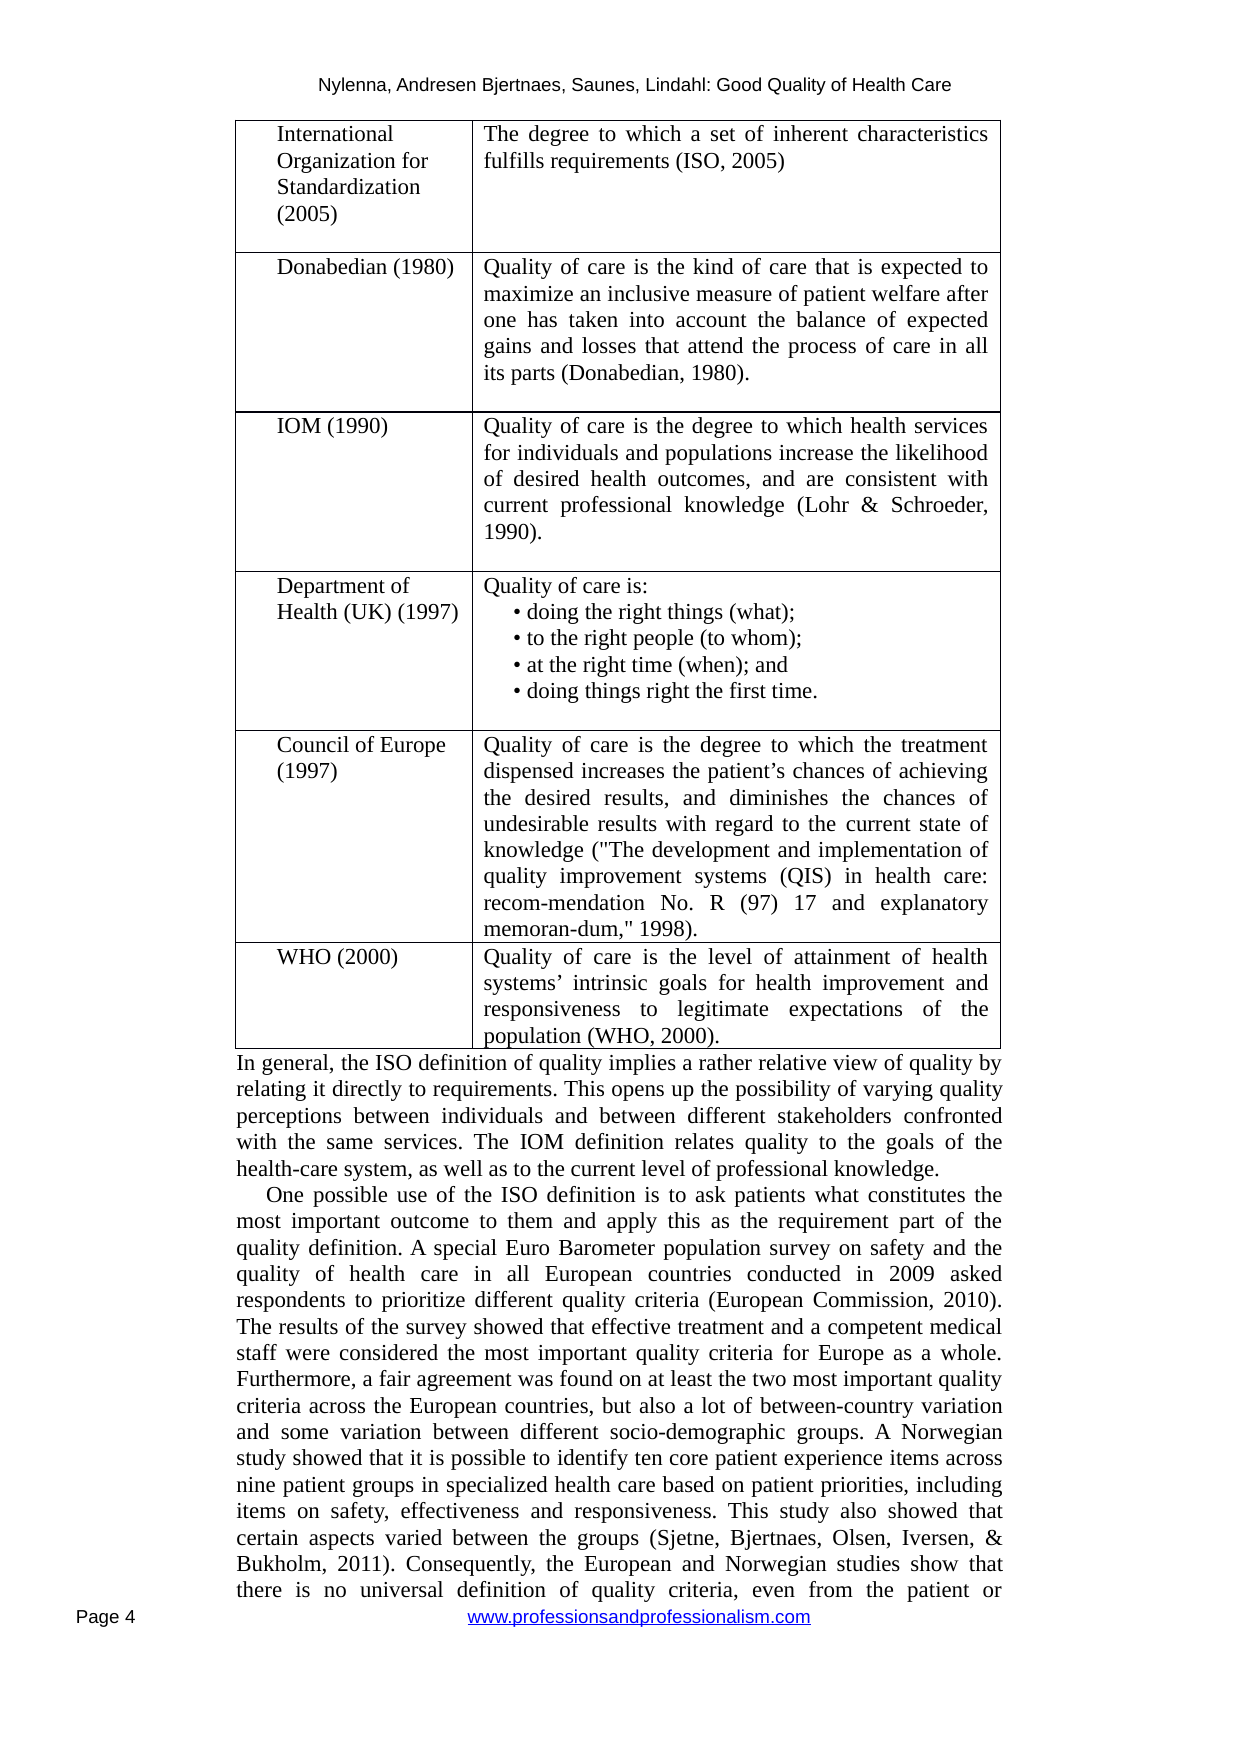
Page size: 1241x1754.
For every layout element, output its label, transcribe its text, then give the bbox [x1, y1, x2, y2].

table_cell Department of Health (UK) (1997) [236, 572, 472, 730]
table_cell Quality of care is the degree to which the treatment dispensed increases the patient’s chances of achieving the desired results, and diminishes the chances of undesirable results with regard to the current state of knowledge ("The development and implementation of quality improvement systems (QIS) in health care: recom-mendation No. R (97) 17 and explanatory memoran-dum," 1998). [473, 731, 1000, 942]
table_header International Organization for Standardization (2005) [236, 121, 472, 252]
table_cell WHO (2000) [236, 943, 472, 1048]
table_cell Quality of care is the degree to which health services for individuals and populations increase the likelihood of desired health outcomes, and are consistent with current professional knowledge (Lohr & Schroeder, 1990). [473, 413, 1000, 571]
table_cell IOM (1990) [236, 413, 472, 571]
table_cell Quality of care is the kind of care that is expected to maximize an inclusive measure of patient welfare after one has taken into account the balance of expected gains and losses that attend the process of care in all its parts (Donabedian, 1980). [473, 253, 1000, 411]
table_cell Donabedian (1980) [236, 253, 472, 411]
table_cell Council of Europe (1997) [236, 731, 472, 942]
table_header The degree to which a set of inherent characteristics fulfills requirements (ISO, 2005) [473, 121, 1000, 252]
text In general, the ISO definition of quality implies a rather relative view of quality by relating it directly to requirements. This opens up the possibility of varying quality perceptions between individuals and between different stakeholders confronted with the same services. The IOM definition relates quality to the goals of the health-care system, as well as to the current level of professional knowledge. [236, 95, 1004, 1181]
table_cell Quality of care is the level of attainment of health systems’ intrinsic goals for health improvement and responsiveness to legitimate expectations of the population (WHO, 2000). [473, 943, 1000, 1048]
text One possible use of the ISO definition is to ask patients what constitutes the most important outcome to them and apply this as the requirement part of the quality definition. A special Euro Barometer population survey on safety and the quality of health care in all European countries conducted in 2009 asked respondents to prioritize different quality criteria (European Commission, 2010). The results of the survey showed that effective treatment and a competent medical staff were considered the most important quality criteria for Europe as a whole. Furthermore, a fair agreement was found on at least the two most important quality criteria across the European countries, but also a lot of between-country variation and some variation between different socio-demographic groups. A Norwegian study showed that it is possible to identify ten core patient experience items across nine patient groups in specialized health care based on patient priorities, including items on safety, effectiveness and responsiveness. This study also showed that certain aspects varied between the groups (Sjetne, Bjertnaes, Olsen, Iversen, & Bukholm, 2011). Consequently, the European and Norwegian studies show that there is no universal definition of quality criteria, even from the patient or [236, 1181, 1004, 1603]
table_cell Quality of care is: • doing the right things (what); • to the right people (to whom); • at the right time (when); and • doing things right the first time. [473, 572, 1000, 730]
